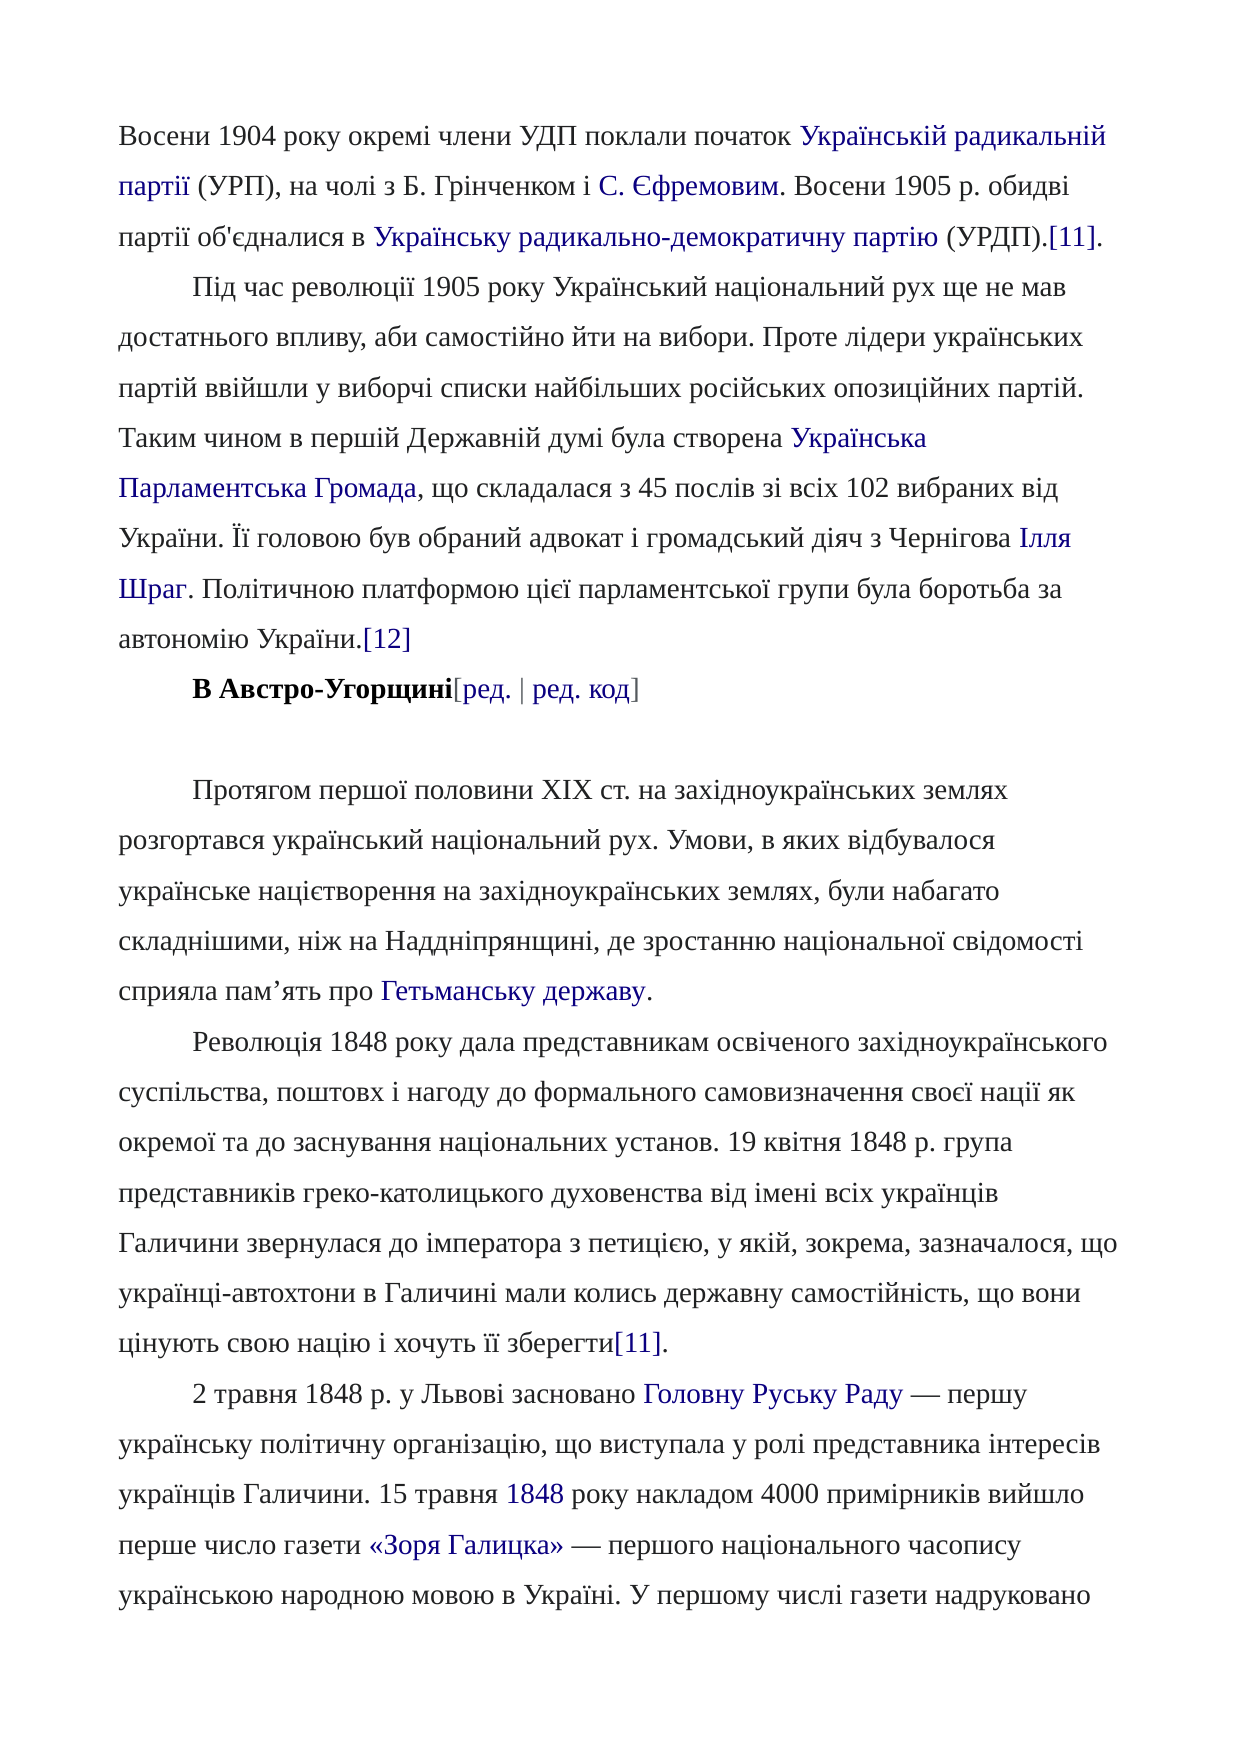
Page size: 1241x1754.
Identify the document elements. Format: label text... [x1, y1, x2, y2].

text Восени 1904 року окремі члени УДП поклали початок Українській радикальній партії (УРП), на чолі з Б. Грінченком і С. Єфремовим. Восени 1905 р. обидві партії об'єдналися в Українську радикально-демократичну партію (УРДП).[11]. [118, 118, 1122, 252]
subtitle В Австро-Угорщині[ред. | ред. код] [118, 672, 1122, 705]
text Під час революції 1905 року Український національний рух ще не мав достатнього впливу, аби самостійно йти на вибори. Проте лідери українських партій ввійшли у виборчі списки найбільших російських опозиційних партій. Таким чином в першій Державній думі була створена Українська Парламентська Громада, що складалася з 45 послів зі всіх 102 вибраних від України. Її головою був обраний адвокат і громадський діяч з Чернігова Ілля Шраг. Політичною платформою цієї парламентської групи була боротьба за автономію України.[12] [118, 269, 1122, 655]
text Революція 1848 року дала представникам освіченого західноукраїнського суспільства, поштовх і нагоду до формального самовизначення своєї нації як окремої та до заснування національних установ. 19 квітня 1848 р. група представників греко-католицького духовенства від імені всіх українців Галичини звернулася до імператора з петицією, у якій, зокрема, зазначалося, що українці-автохтони в Галичині мали колись державну самостійність, що вони цінують свою націю і хочуть її зберегти[11]. [118, 1024, 1122, 1359]
text Протягом першої половини XIX ст. на західноукраїнських землях розгортався український національний рух. Умови, в яких відбувалося українське націєтворення на західноукраїнських землях, були набагато складнішими, ніж на Наддніпрянщині, де зростанню національної свідомості сприяла пам’ять про Гетьманську державу. [118, 772, 1122, 1007]
text 2 травня 1848 р. у Львові засновано Головну Руську Раду — першу українську політичну організацію, що виступала у ролі представника інтересів українців Галичини. 15 травня 1848 року накладом 4000 примірників вийшло перше число газети «Зоря Галицка» — першого національного часопису українською народною мовою в Україні. У першому числі газети надруковано [118, 1376, 1122, 1611]
